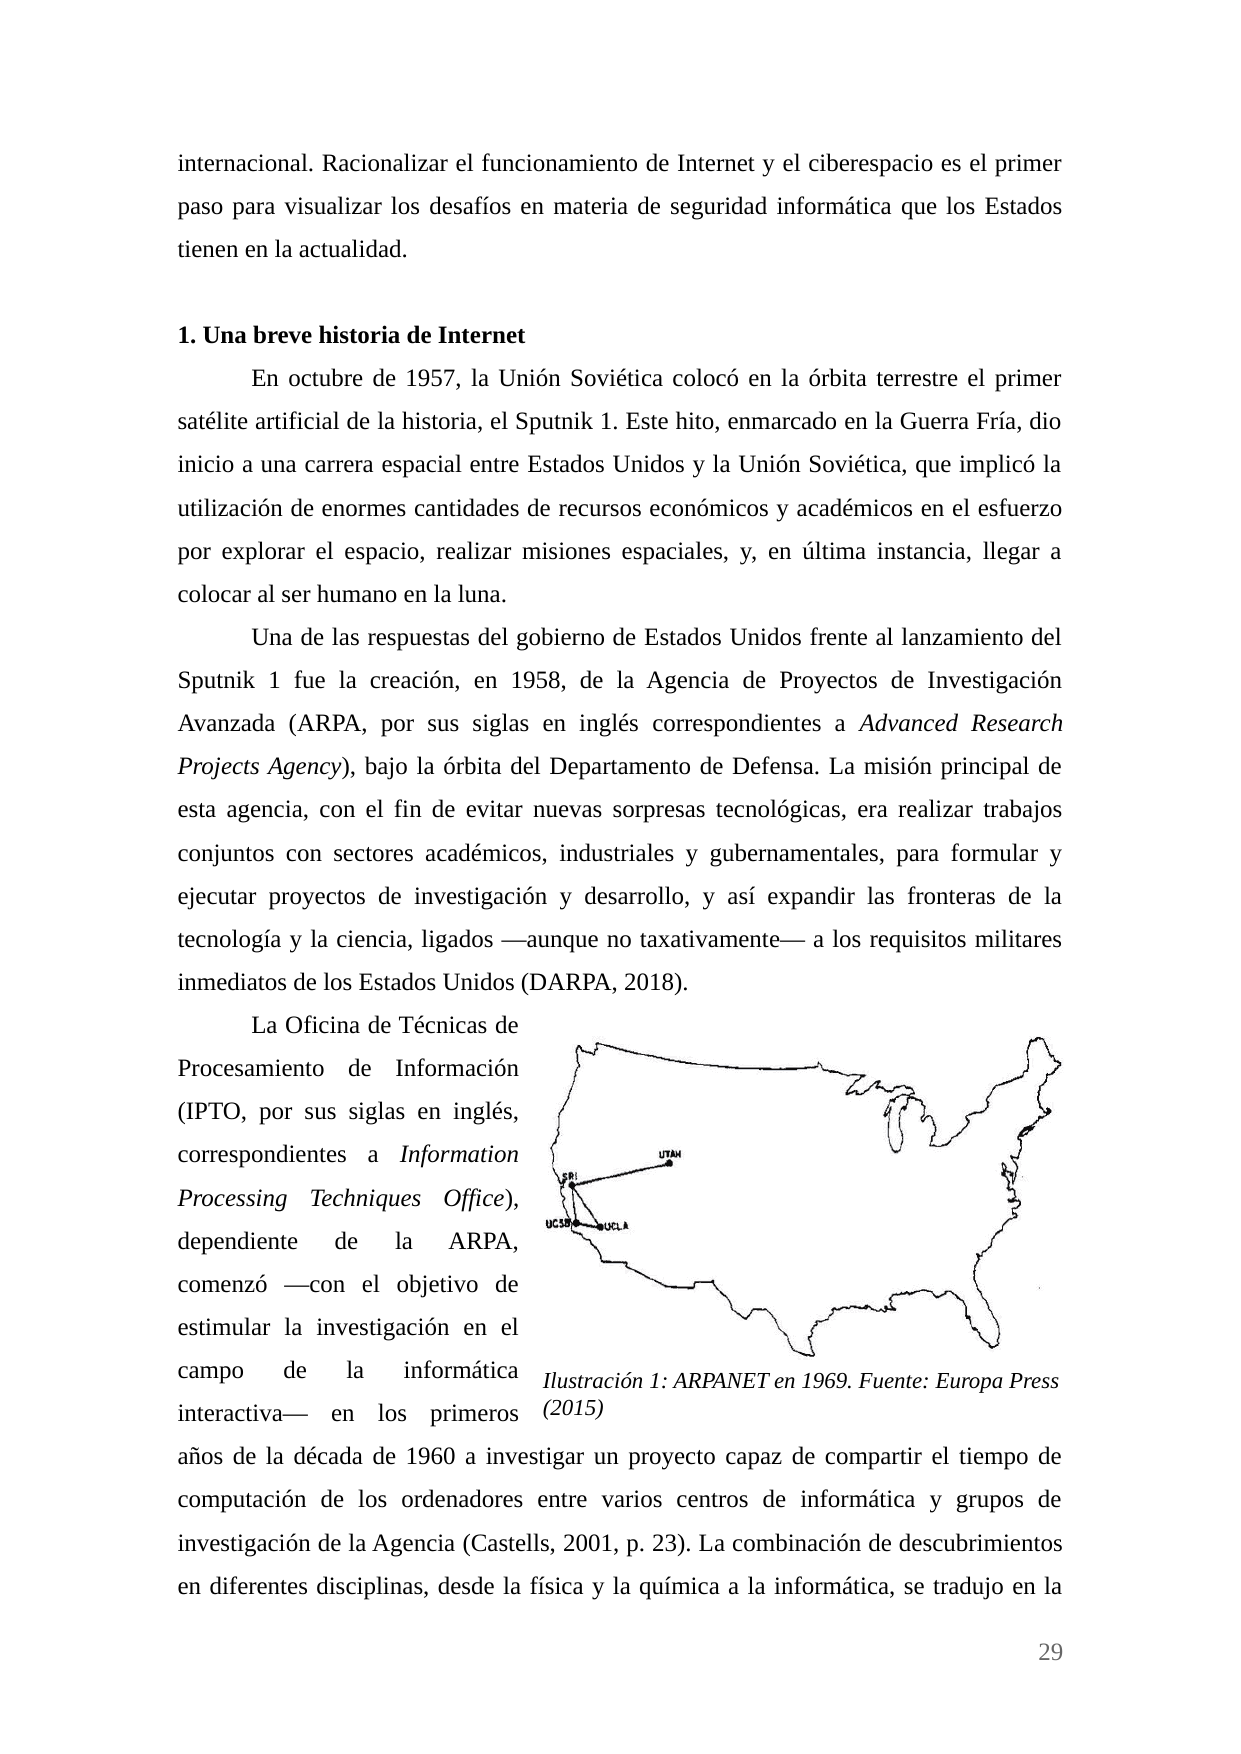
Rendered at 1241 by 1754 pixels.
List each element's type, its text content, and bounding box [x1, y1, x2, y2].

text Ilustración 1: ARPANET en 1969. Fuente: Europa Press (2015) [543, 1362, 1064, 1420]
picture [542, 1034, 1064, 1362]
text La Oficina de Técnicas de Procesamiento de Información (IPTO, por sus siglas en inglés, correspondientes a Information Processing Techniques Office), dependiente de la ARPA, comenzó —con el objetivo de estimular la investigación en el campo de la informática interactiva— en los primeros años de la década de 1960 a investigar un proyecto capaz de compartir el tiempo de computación de los ordenadores entre varios centros de informática y grupos de investigación de la Agencia (Castells, 2001, p. 23). La combinación de descubrimientos en diferentes disciplinas, desde la física y la química a la informática, se tradujo en la [177, 1010, 1064, 1599]
text En octubre de 1957, la Unión Soviética colocó en la órbita terrestre el primer satélite artificial de la historia, el Sputnik 1. Este hito, enmarcado en la Guerra Fría, dio inicio a una carrera espacial entre Estados Unidos y la Unión Soviética, que implicó la utilización de enormes cantidades de recursos económicos y académicos en el esfuerzo por explorar el espacio, realizar misiones espaciales, y, en última instancia, llegar a colocar al ser humano en la luna. [177, 363, 1063, 608]
text Una de las respuestas del gobierno de Estados Unidos frente al lanzamiento del Sputnik 1 fue la creación, en 1958, de la Agencia de Proyectos de Investigación Avanzada (ARPA, por sus siglas en inglés correspondientes a Advanced Research Projects Agency), bajo la órbita del Departamento de Defensa. La misión principal de esta agencia, con el fin de evitar nuevas sorpresas tecnológicas, era realizar trabajos conjuntos con sectores académicos, industriales y gubernamentales, para formular y ejecutar proyectos de investigación y desarrollo, y así expandir las fronteras de la tecnología y la ciencia, ligados —aunque no taxativamente— a los requisitos militares inmediatos de los Estados Unidos (DARPA, 2018). [177, 622, 1063, 996]
text internacional. Racionalizar el funcionamiento de Internet y el ciberespacio es el primer paso para visualizar los desafíos en materia de seguridad informática que los Estados tienen en la actualidad. [177, 148, 1063, 263]
text 1. Una breve historia de Internet [177, 320, 1063, 349]
